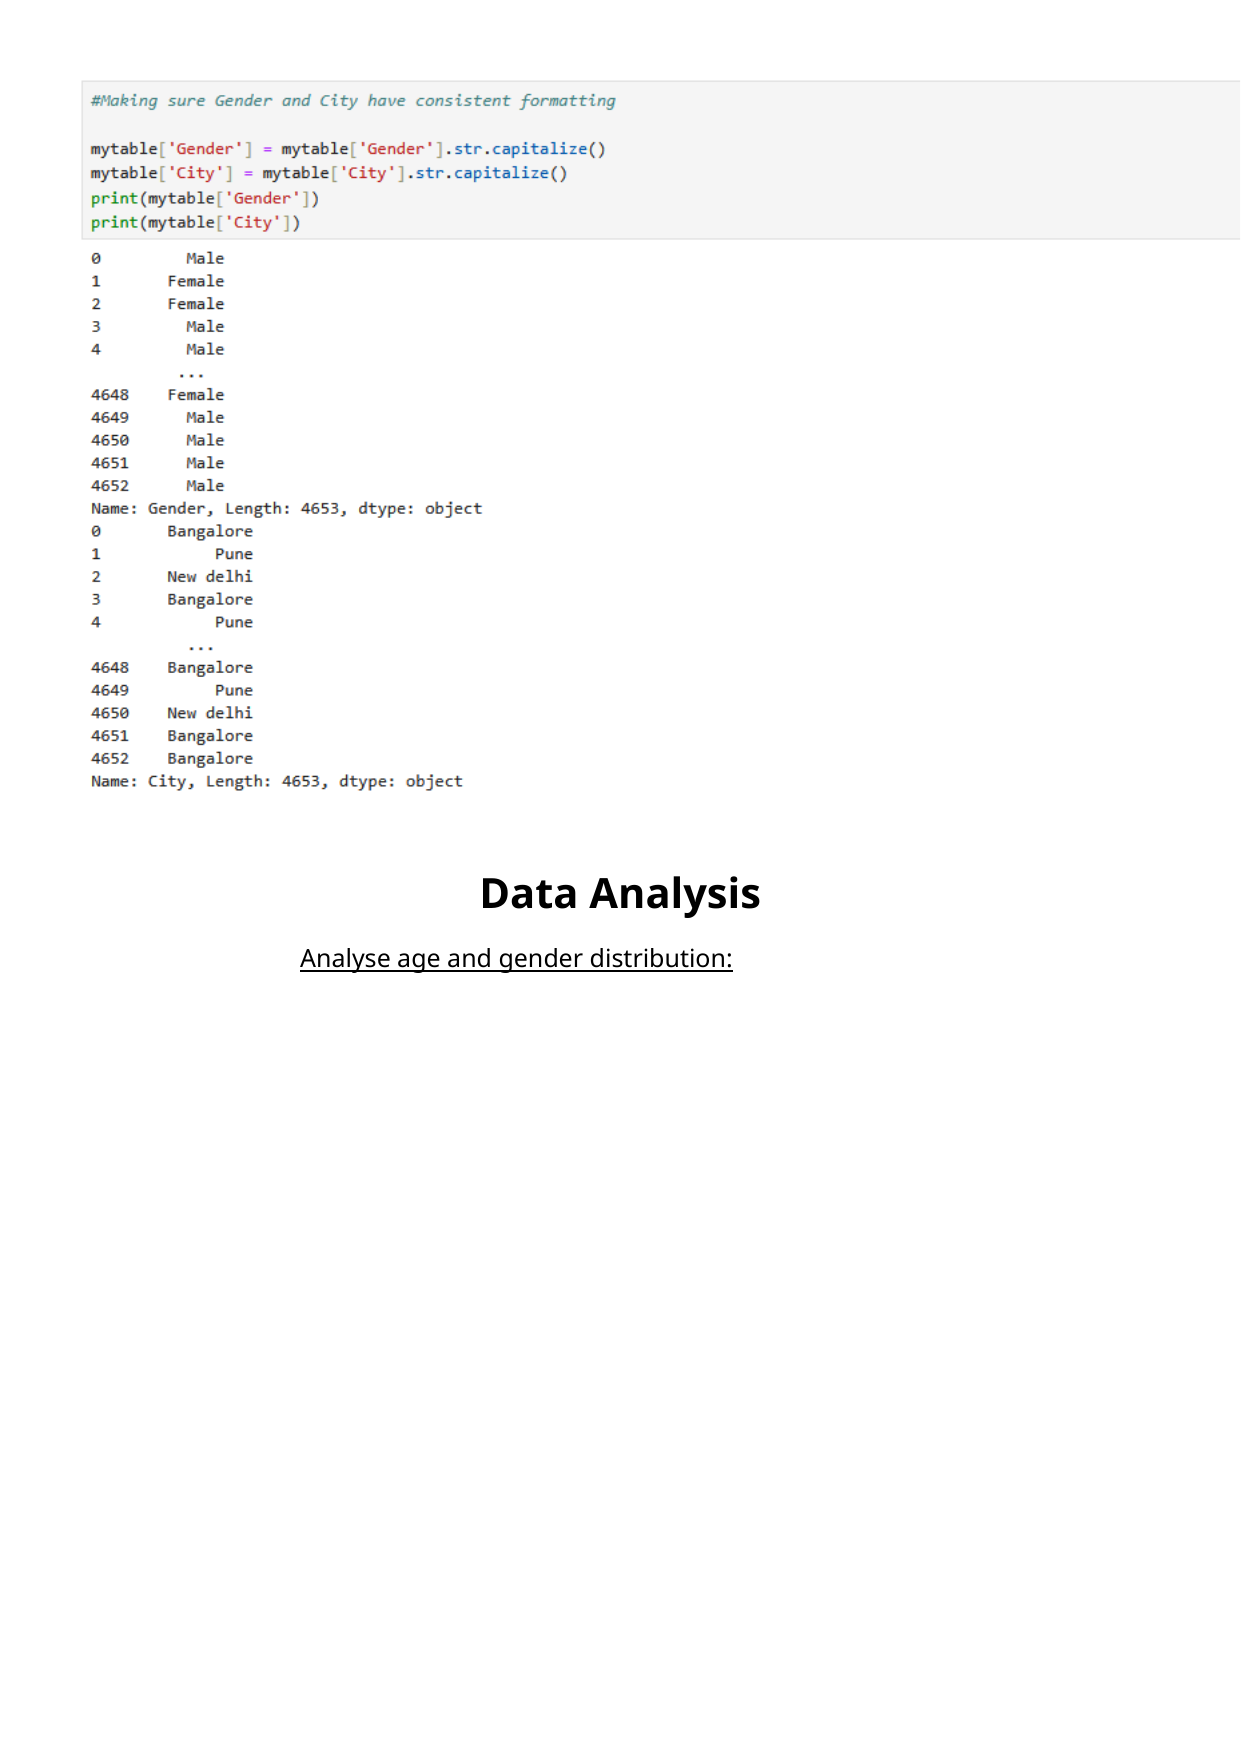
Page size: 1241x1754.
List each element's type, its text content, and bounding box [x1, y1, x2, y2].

text Analyse age and gender distribution: [225, 941, 1165, 975]
text Data Analysis [75, 864, 1165, 921]
